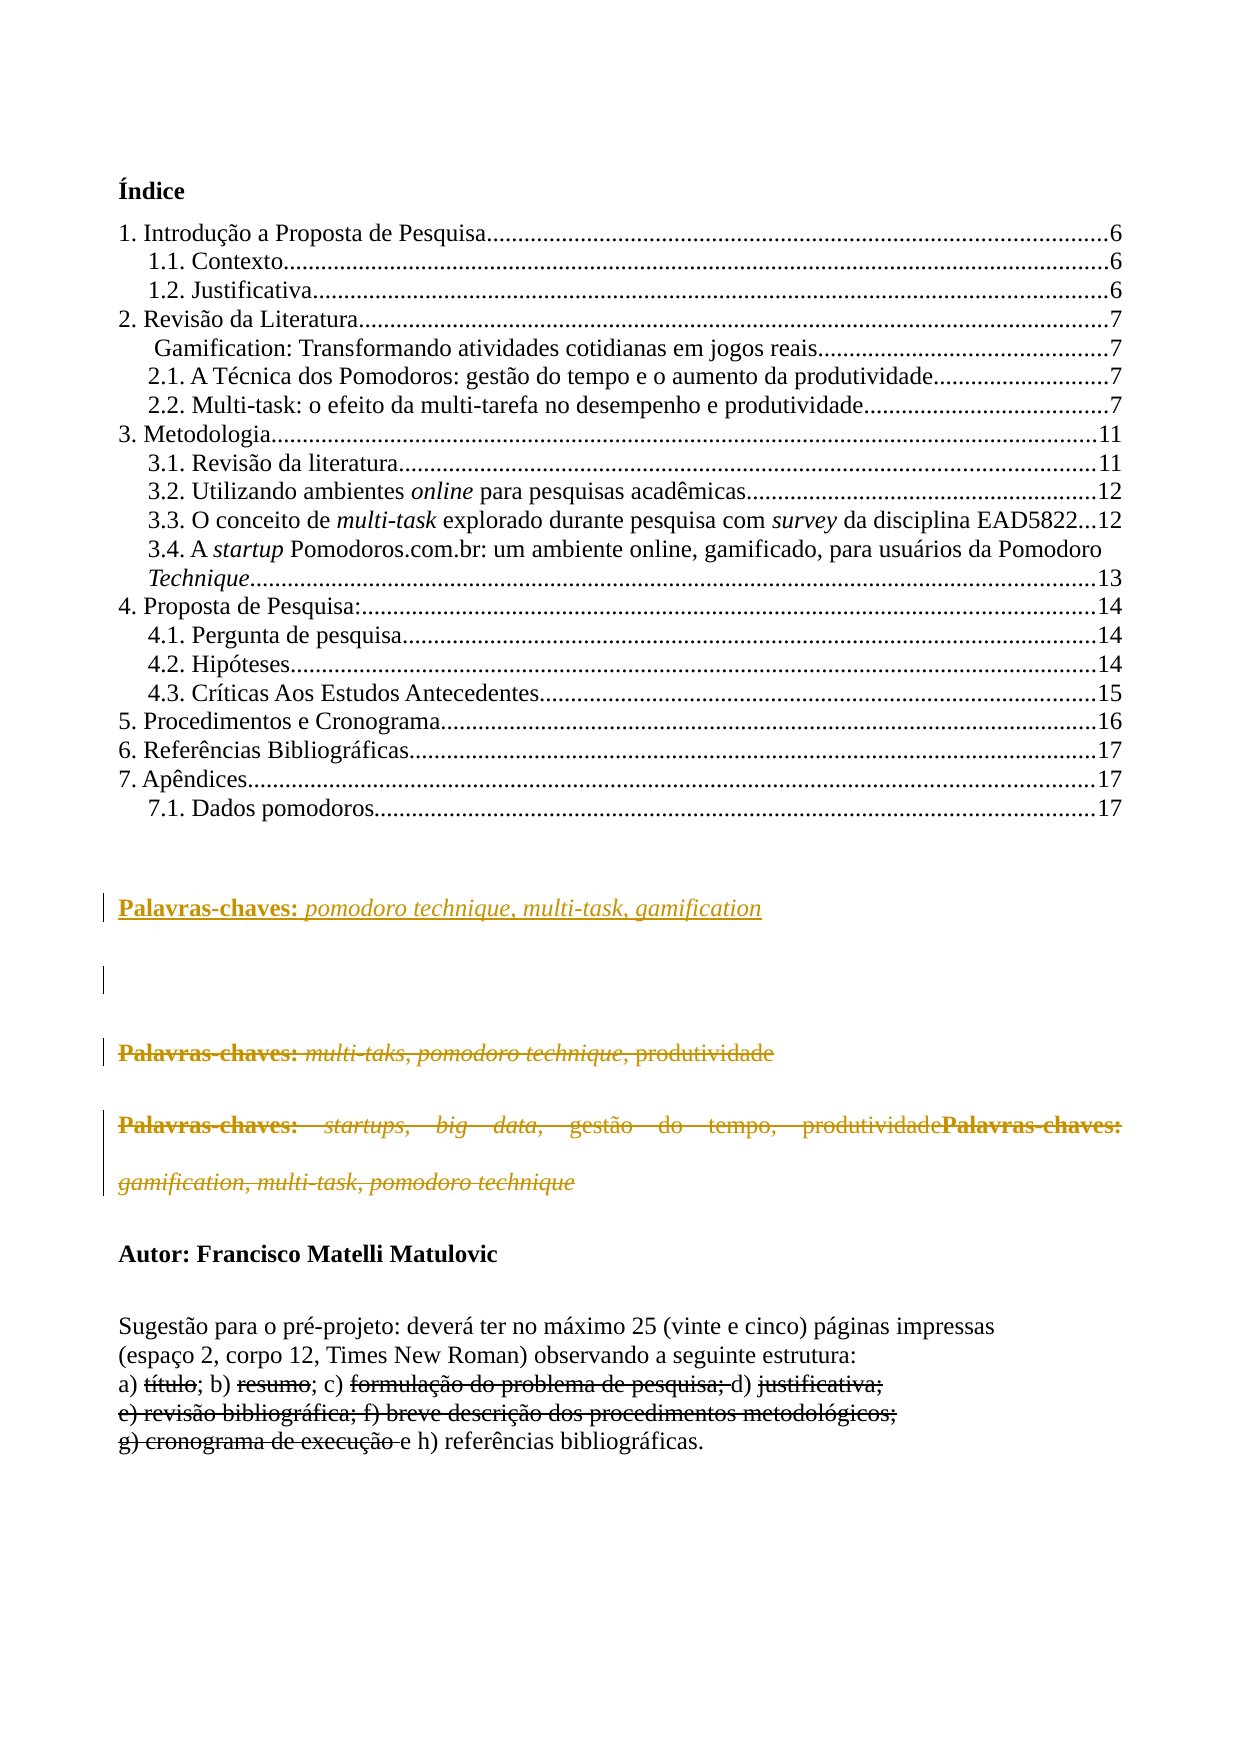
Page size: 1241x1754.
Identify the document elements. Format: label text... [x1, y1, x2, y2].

text 2.2. Multi-task: o efeito da multi-tarefa no desempenho e produtividade 7 [148, 390, 1122, 419]
text 7.1. Dados pomodoros 17 [148, 793, 1122, 821]
text 1.1. Contexto 6 [148, 246, 1122, 275]
text 1. Introdução a Proposta de Pesquisa 6 [118, 218, 1122, 246]
text (espaço 2, corpo 12, Times New Roman) observando a seguinte estrutura: [118, 1340, 1122, 1369]
text Sugestão para o pré-projeto: deverá ter no máximo 25 (vinte e cinco) páginas impressas [118, 1311, 1122, 1340]
text 2. Revisão da Literatura 7 [118, 304, 1122, 333]
text 3.4. A startup Pomodoros.com.br: um ambiente online, gamificado, para usuários da Pomodoro Technique 13 [148, 534, 1122, 591]
text 3. Metodologia 11 [118, 419, 1122, 448]
text 4.1. Pergunta de pesquisa 14 [148, 620, 1122, 649]
text Autor: Francisco Matelli Matulovic [118, 1239, 1122, 1268]
text Gamification: Transformando atividades cotidianas em jogos reais 7 [148, 333, 1122, 361]
text 2.1. A Técnica dos Pomodoros: gestão do tempo e o aumento da produtividade 7 [148, 361, 1122, 390]
text 4.3. Críticas Aos Estudos Antecedentes 15 [148, 678, 1122, 706]
text 4.2. Hipóteses 14 [148, 649, 1122, 678]
text 4. Proposta de Pesquisa: 14 [118, 591, 1122, 620]
text 5. Procedimentos e Cronograma 16 [118, 706, 1122, 735]
text e) revisão bibliográfica; f) breve descrição dos procedimentos metodológicos; [118, 1398, 1122, 1426]
text 1.2. Justificativa 6 [148, 275, 1122, 304]
text a) título; b) resumo; c) formulação do problema de pesquisa; d) justificativa; [118, 1369, 1122, 1398]
text 7. Apêndices 17 [118, 764, 1122, 793]
text 3.3. O conceito de multi-task explorado durante pesquisa com survey da disciplina EAD5822 12 [148, 505, 1122, 534]
text 3.2. Utilizando ambientes online para pesquisas acadêmicas 12 [148, 476, 1122, 505]
text 3.1. Revisão da literatura 11 [148, 448, 1122, 476]
text 6. Referências Bibliográficas 17 [118, 735, 1122, 764]
subtitle Índice [118, 176, 1122, 205]
text g) cronograma de execução e h) referências bibliográficas. [118, 1426, 1122, 1455]
text Palavras-chaves: pomodoro technique, multi-task, gamification [118, 893, 1122, 922]
